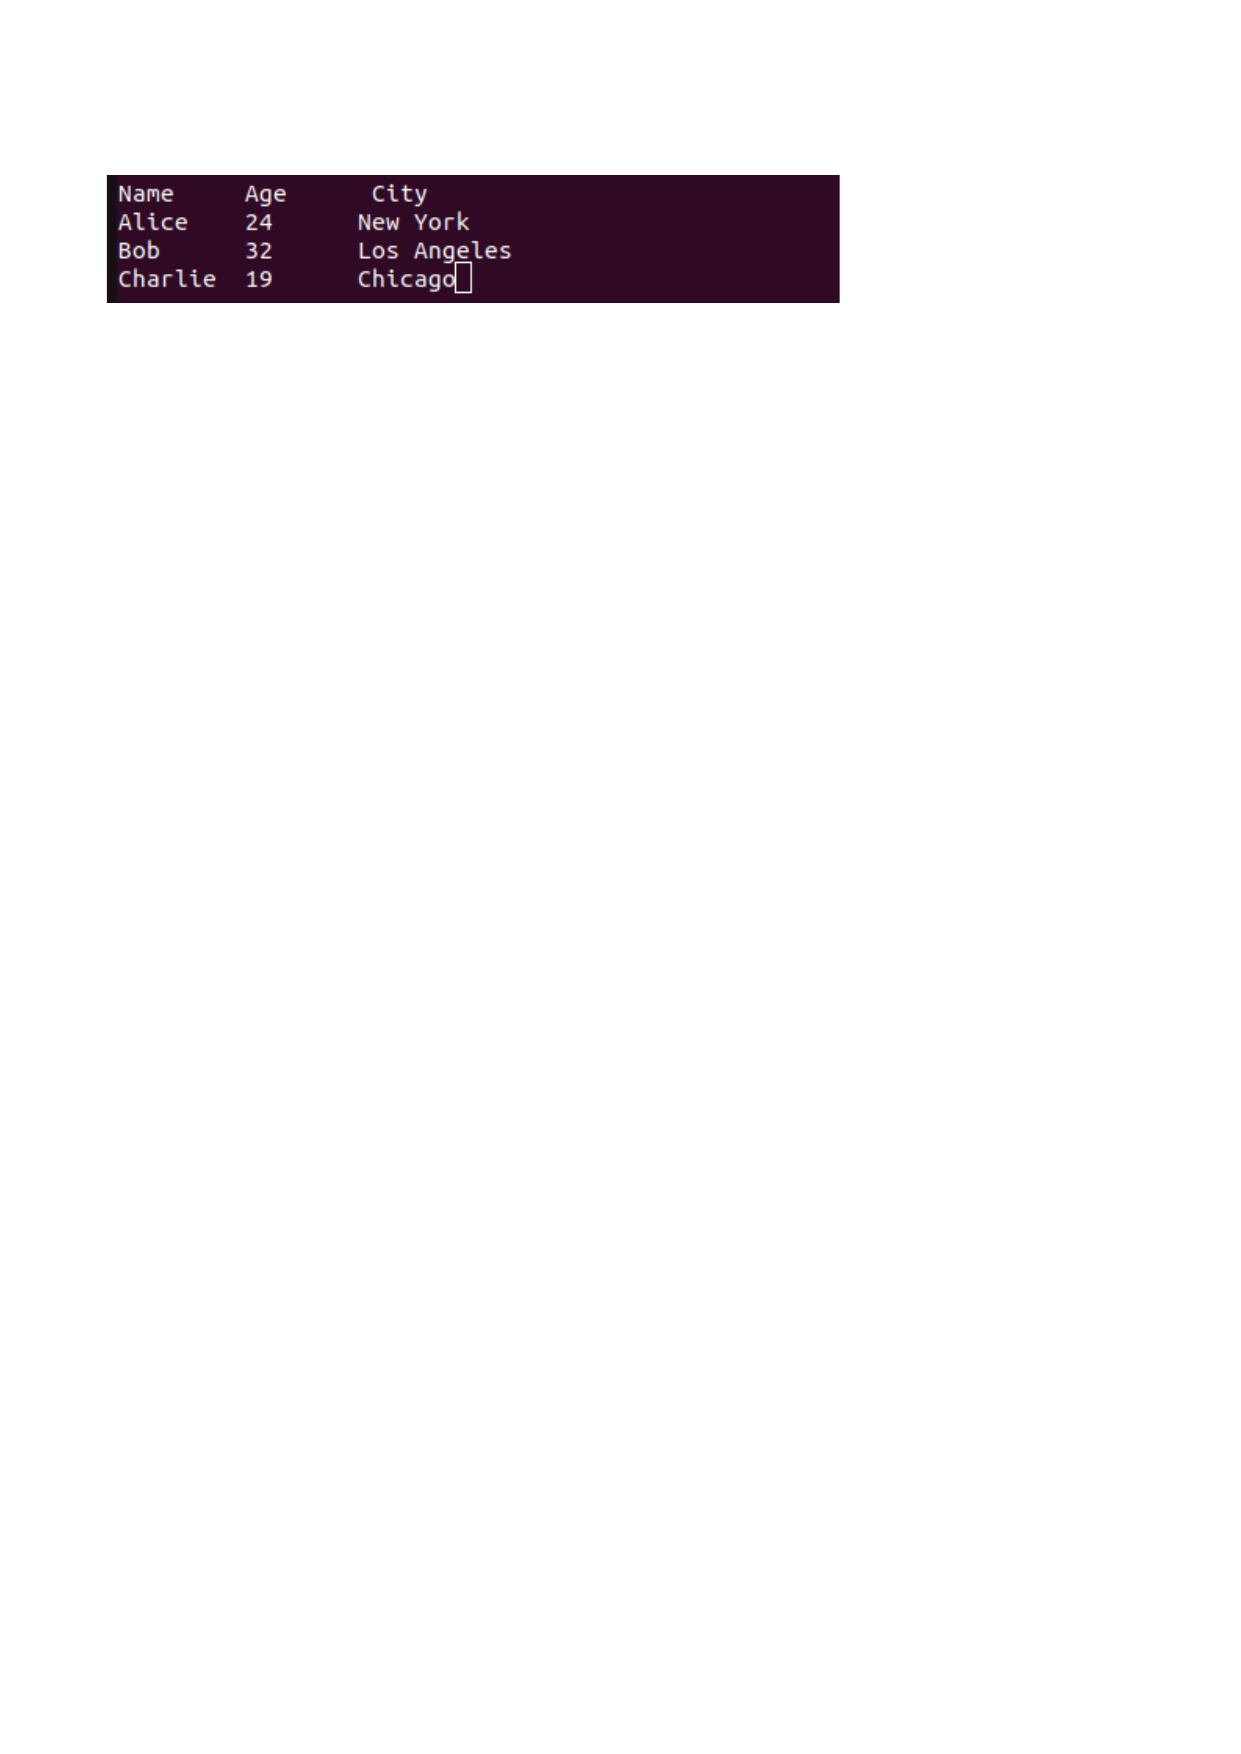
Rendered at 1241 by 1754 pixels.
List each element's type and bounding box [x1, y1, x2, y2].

picture [106, 175, 840, 303]
